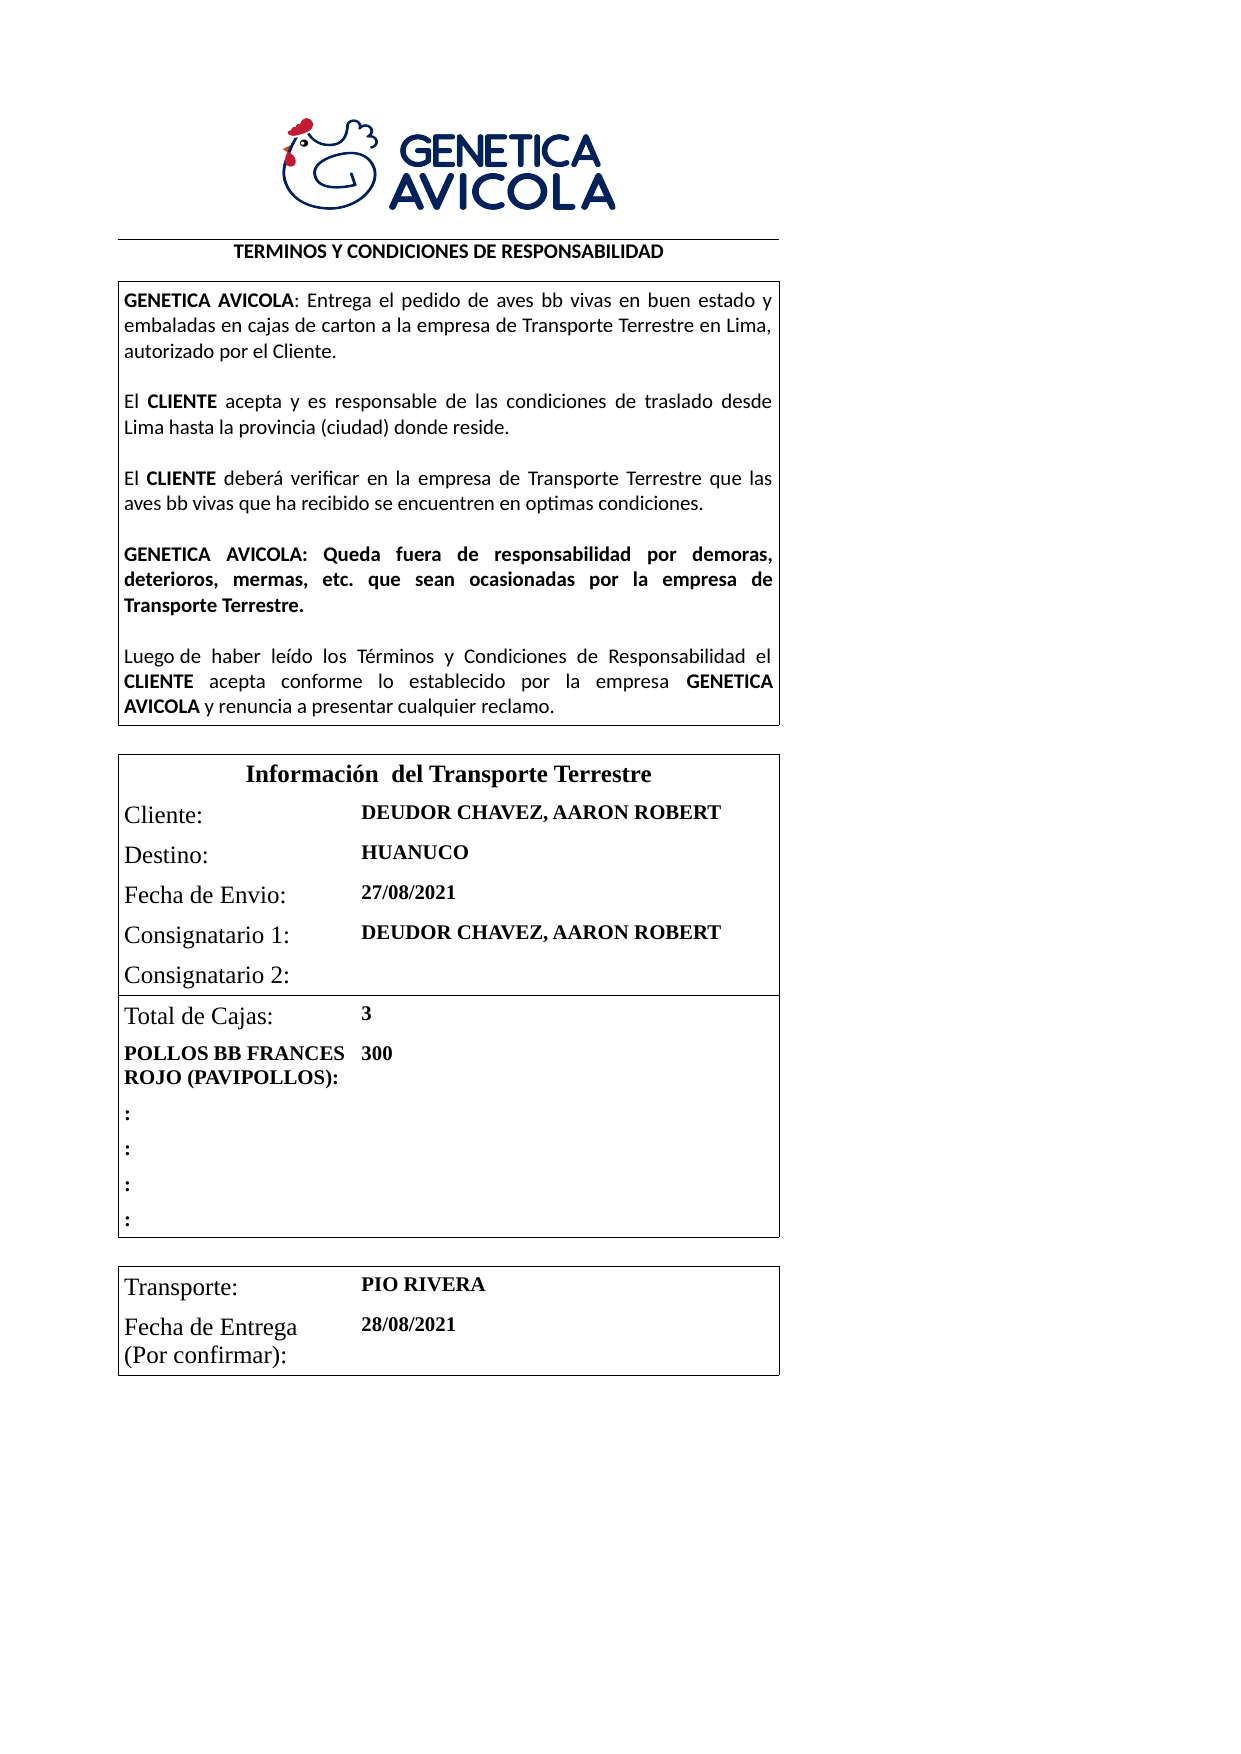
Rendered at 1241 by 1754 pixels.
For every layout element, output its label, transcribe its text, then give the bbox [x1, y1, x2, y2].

table_cell [118, 1238, 356, 1266]
picture [282, 118, 616, 210]
table_cell Consignatario 2: [119, 955, 356, 995]
table_cell [356, 1201, 779, 1237]
table_cell : [119, 1095, 356, 1130]
table_cell [356, 1238, 779, 1266]
table_cell [356, 1095, 779, 1130]
table_cell POLLOS BB FRANCES ROJO (PAVIPOLLOS): [119, 1035, 356, 1095]
table_cell Total de Cajas: [119, 996, 356, 1035]
table_cell 3 [356, 996, 779, 1035]
table_cell : [119, 1201, 356, 1237]
table_cell 27/08/2021 [356, 874, 779, 914]
table_cell Fecha de Entrega (Por confirmar): [119, 1306, 356, 1375]
table_cell DEUDOR CHAVEZ, AARON ROBERT [356, 794, 779, 834]
table_cell 300 [356, 1035, 779, 1095]
table_cell HUANUCO [356, 834, 779, 874]
table_cell Consignatario 1: [119, 915, 356, 955]
table_cell 28/08/2021 [356, 1306, 779, 1375]
table_cell GENETICA AVICOLA: Entrega el pedido de aves bb vivas en buen estado y embaladas en cajas de carton a la empresa de Transporte Terrestre en Lima, autorizado por el Cliente. El CLIENTE acepta y es responsable de las condiciones de traslado desde Lima hasta la provincia (ciudad) donde reside. El CLIENTE deberá verificar en la empresa de Transporte Terrestre que las aves bb vivas que ha recibido se encuentren en optimas condiciones. GENETICA AVICOLA: Queda fuera de responsabilidad por demoras, deterioros, mermas, etc. que sean ocasionadas por la empresa de Transporte Terrestre. Luego de haber leído los Términos y Condiciones de Responsabilidad el CLIENTE acepta conforme lo establecido por la empresa GENETICA AVICOLA y renuncia a presentar cualquier reclamo. [119, 282, 779, 725]
table_header TERMINOS Y CONDICIONES DE RESPONSABILIDAD [118, 240, 779, 281]
table_cell Destino: [119, 834, 356, 874]
table_header Información del Transporte Terrestre [119, 755, 779, 794]
table_cell : [119, 1130, 356, 1166]
table_cell Cliente: [119, 794, 356, 834]
table_cell Fecha de Envio: [119, 874, 356, 914]
table_cell [356, 955, 779, 995]
table_cell PIO RIVERA [356, 1267, 779, 1306]
table_cell [356, 1166, 779, 1201]
table_cell : [119, 1166, 356, 1201]
table_cell [356, 1130, 779, 1166]
table_cell DEUDOR CHAVEZ, AARON ROBERT [356, 915, 779, 955]
table_cell Transporte: [119, 1267, 356, 1306]
